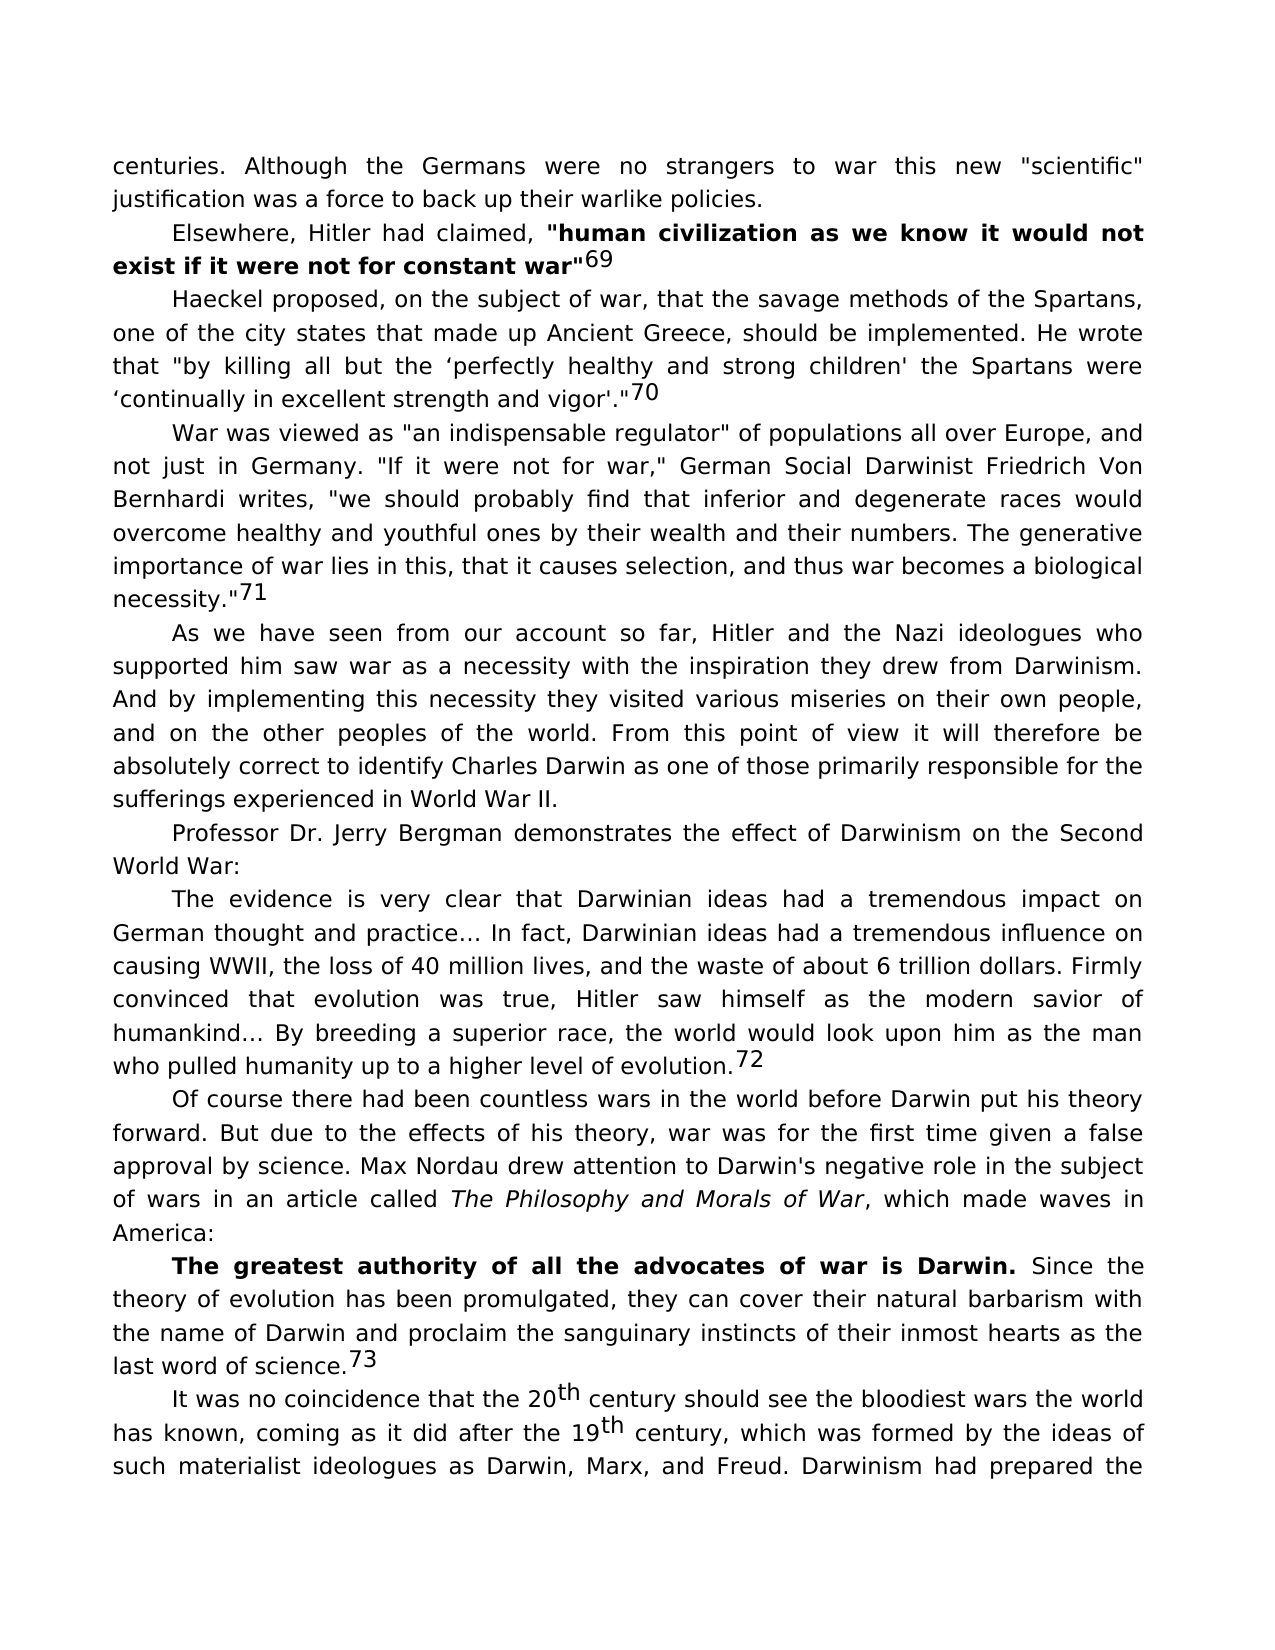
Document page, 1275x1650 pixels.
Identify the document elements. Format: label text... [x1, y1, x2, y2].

text The evidence is very clear that Darwinian ideas had a tremendous impact on German thought and practice… In fact, Darwinian ideas had a tremendous influence on causing WWII, the loss of 40 million lives, and the waste of about 6 trillion dollars. Firmly convinced that evolution was true, Hitler saw himself as the modern savior of humankind… By breeding a superior race, the world would look upon him as the man who pulled humanity up to a higher level of evolution.72 [112, 881, 1145, 1081]
text Elsewhere, Hitler had claimed, "human civilization as we know it would not exist if it were not for constant war"69 [112, 214, 1145, 281]
text centuries. Although the Germans were no strangers to war this new "scientific" justification was a force to back up their warlike policies. [112, 148, 1145, 214]
text War was viewed as "an indispensable regulator" of populations all over Europe, and not just in Germany. "If it were not for war," German Social Darwinist Friedrich Von Bernhardi writes, "we should probably find that inferior and degenerate races would overcome healthy and youthful ones by their wealth and their numbers. The generative importance of war lies in this, that it causes selection, and thus war becomes a biological necessity."71 [112, 414, 1145, 614]
text The greatest authority of all the advocates of war is Darwin. Since the theory of evolution has been promulgated, they can cover their natural barbarism with the name of Darwin and proclaim the sanguinary instincts of their inmost hearts as the last word of science.73 [112, 1248, 1145, 1381]
text Of course there had been countless wars in the world before Darwin put his theory forward. But due to the effects of his theory, war was for the first time given a false approval by science. Max Nordau drew attention to Darwin's negative role in the subject of wars in an article called The Philosophy and Morals of War, which made waves in America: [112, 1081, 1145, 1248]
text Haeckel proposed, on the subject of war, that the savage methods of the Spartans, one of the city states that made up Ancient Greece, should be implemented. He wrote that "by killing all but the ‘perfectly healthy and strong children' the Spartans were ‘continually in excellent strength and vigor'."70 [112, 281, 1145, 414]
text It was no coincidence that the 20th century should see the bloodiest wars the world has known, coming as it did after the 19th century, which was formed by the ideas of such materialist ideologues as Darwin, Marx, and Freud. Darwinism had prepared the [112, 1381, 1145, 1481]
text Professor Dr. Jerry Bergman demonstrates the effect of Darwinism on the Second World War: [112, 814, 1145, 881]
text As we have seen from our account so far, Hitler and the Nazi ideologues who supported him saw war as a necessity with the inspiration they drew from Darwinism. And by implementing this necessity they visited various miseries on their own people, and on the other peoples of the world. From this point of view it will therefore be absolutely correct to identify Charles Darwin as one of those primarily responsible for the sufferings experienced in World War II. [112, 614, 1145, 814]
